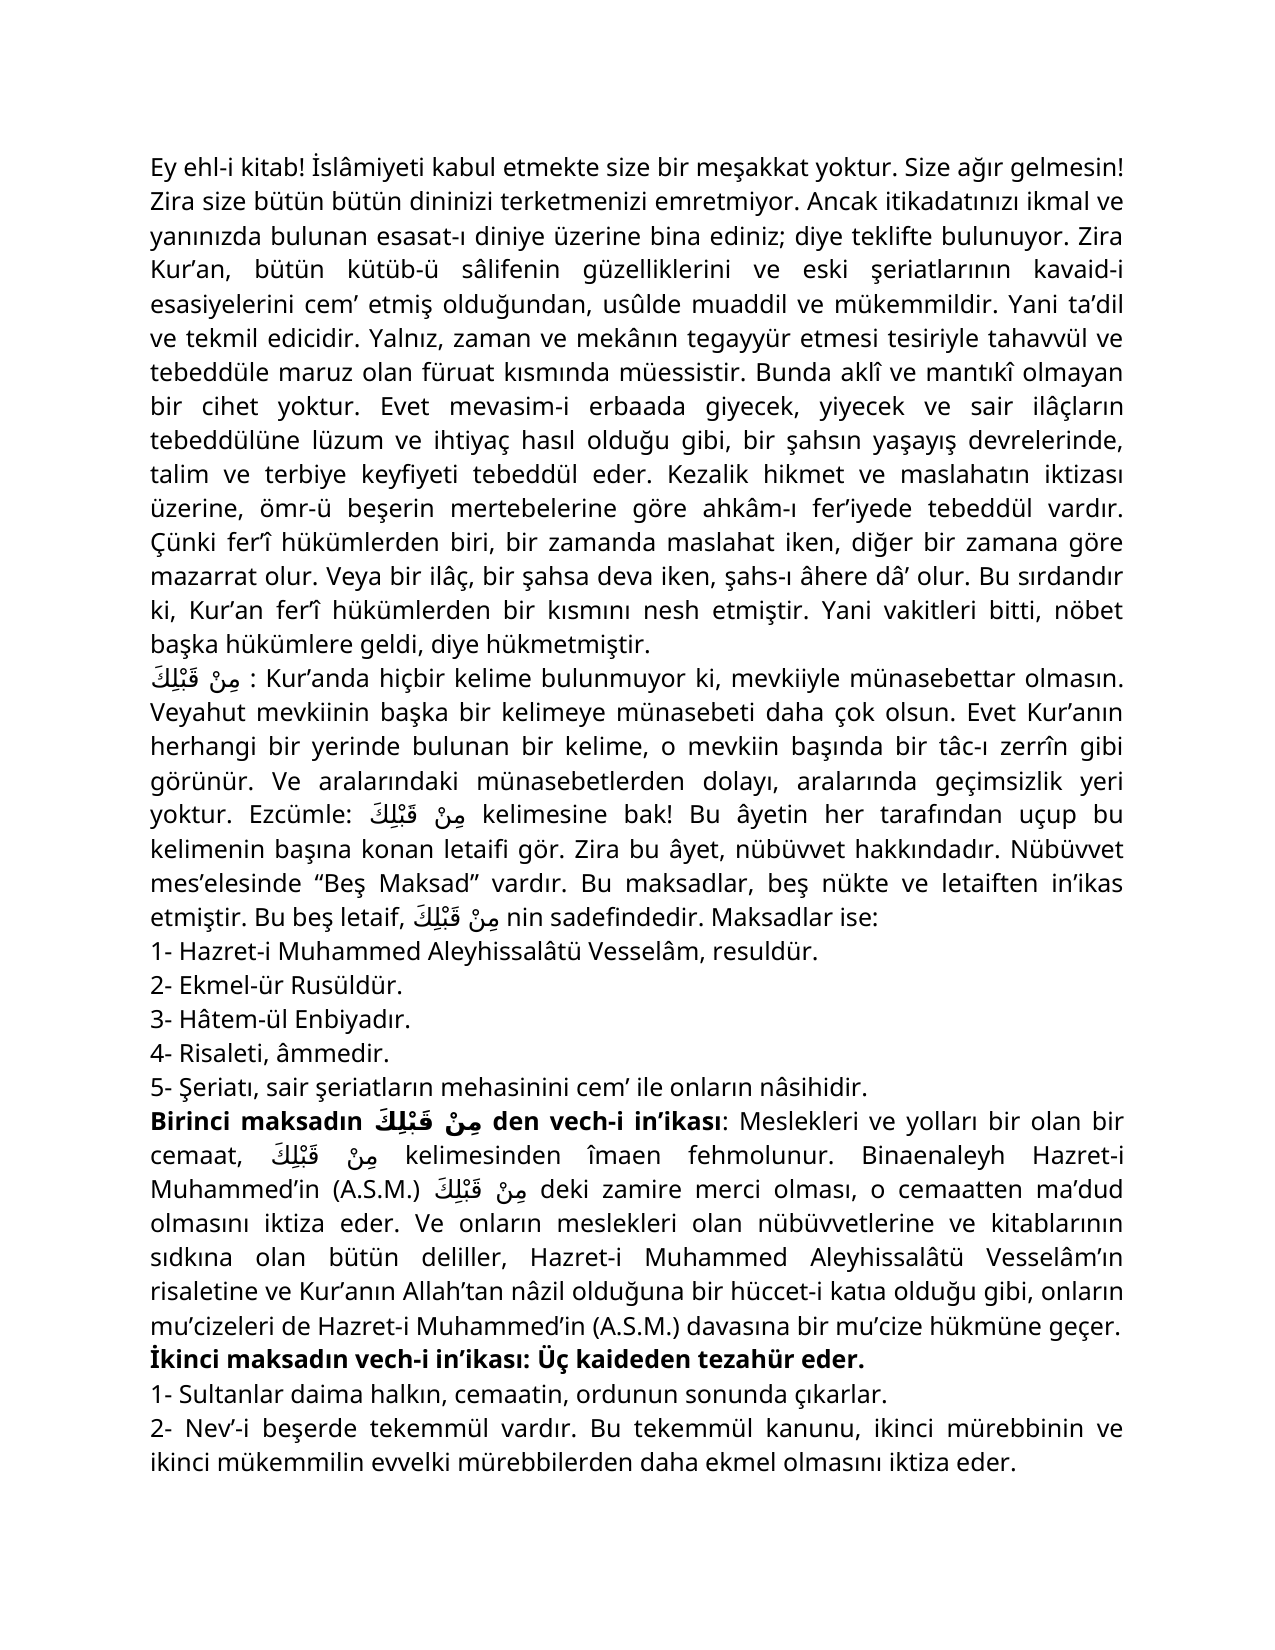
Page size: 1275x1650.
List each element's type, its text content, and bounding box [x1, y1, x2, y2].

text 2- Nev’-i beşerde tekemmül vardır. Bu tekemmül kanunu, ikinci mürebbinin ve ikinci mükemmilin evvelki mürebbilerden daha ekmel olmasını iktiza eder. [150, 1410, 1125, 1478]
text 1- Hazret-i Muhammed Aleyhissalâtü Vesselâm, resuldür. [150, 933, 1125, 967]
text مِنْ قَبْلِكَ : Kur’anda hiçbir kelime bulunmuyor ki, mevkiiyle münasebettar olmasın. Veyahut mevkiinin başka bir kelimeye münasebeti daha çok olsun. Evet Kur’anın herhangi bir yerinde bulunan bir kelime, o mevkiin başında bir tâc-ı zerrîn gibi görünür. Ve aralarındaki münasebetlerden dolayı, aralarında geçimsizlik yeri yoktur. Ezcümle: مِنْ قَبْلِكَ kelimesine bak! Bu âyetin her tarafından uçup bu kelimenin başına konan letaifi gör. Zira bu âyet, nübüvvet hakkındadır. Nübüvvet mes’elesinde “Beş Maksad” vardır. Bu maksadlar, beş nükte ve letaiften in’ikas etmiştir. Bu beş letaif, مِنْ قَبْلِكَ nin sadefindedir. Maksadlar ise: [150, 661, 1125, 933]
text 5- Şeriatı, sair şeriatların mehasinini cem’ ile onların nâsihidir. [150, 1070, 1125, 1104]
text Birinci maksadın مِنْ قَبْلِكَ den vech-i in’ikası: Meslekleri ve yolları bir olan bir cemaat, مِنْ قَبْلِكَ kelimesinden îmaen fehmolunur. Binaenaleyh Hazret-i Muhammed’in (A.S.M.) مِنْ قَبْلِكَ deki zamire merci olması, o cemaatten ma’dud olmasını iktiza eder. Ve onların meslekleri olan nübüvvetlerine ve kitablarının sıdkına olan bütün deliller, Hazret-i Muhammed Aleyhissalâtü Vesselâm’ın risaletine ve Kur’anın Allah’tan nâzil olduğuna bir hüccet-i katıa olduğu gibi, onların mu’cizeleri de Hazret-i Muhammed’in (A.S.M.) davasına bir mu’cize hükmüne geçer. [150, 1104, 1125, 1342]
text Ey ehl-i kitab! İslâmiyeti kabul etmekte size bir meşakkat yoktur. Size ağır gelmesin! Zira size bütün bütün dininizi terketmenizi emretmiyor. Ancak itikadatınızı ikmal ve yanınızda bulunan esasat-ı diniye üzerine bina ediniz; diye teklifte bulunuyor. Zira Kur’an, bütün kütüb-ü sâlifenin güzelliklerini ve eski şeriatlarının kavaid-i esasiyelerini cem’ etmiş olduğundan, usûlde muaddil ve mükemmildir. Yani ta’dil ve tekmil edicidir. Yalnız, zaman ve mekânın tegayyür etmesi tesiriyle tahavvül ve tebeddüle maruz olan füruat kısmında müessistir. Bunda aklî ve mantıkî olmayan bir cihet yoktur. Evet mevasim-i erbaada giyecek, yiyecek ve sair ilâçların tebeddülüne lüzum ve ihtiyaç hasıl olduğu gibi, bir şahsın yaşayış devrelerinde, talim ve terbiye keyfiyeti tebeddül eder. Kezalik hikmet ve maslahatın iktizası üzerine, ömr-ü beşerin mertebelerine göre ahkâm-ı fer’iyede tebeddül vardır. Çünki fer’î hükümlerden biri, bir zamanda maslahat iken, diğer bir zamana göre mazarrat olur. Veya bir ilâç, bir şahsa deva iken, şahs-ı âhere dâ’ olur. Bu sırdandır ki, Kur’an fer’î hükümlerden bir kısmını nesh etmiştir. Yani vakitleri bitti, nöbet başka hükümlere geldi, diye hükmetmiştir. [150, 150, 1125, 661]
text 2- Ekmel-ür Rusüldür. [150, 967, 1125, 1002]
text 4- Risaleti, âmmedir. [150, 1036, 1125, 1070]
text 3- Hâtem-ül Enbiyadır. [150, 1002, 1125, 1036]
text İkinci maksadın vech-i in’ikası: Üç kaideden tezahür eder. [150, 1342, 1125, 1376]
text 1- Sultanlar daima halkın, cemaatin, ordunun sonunda çıkarlar. [150, 1376, 1125, 1410]
